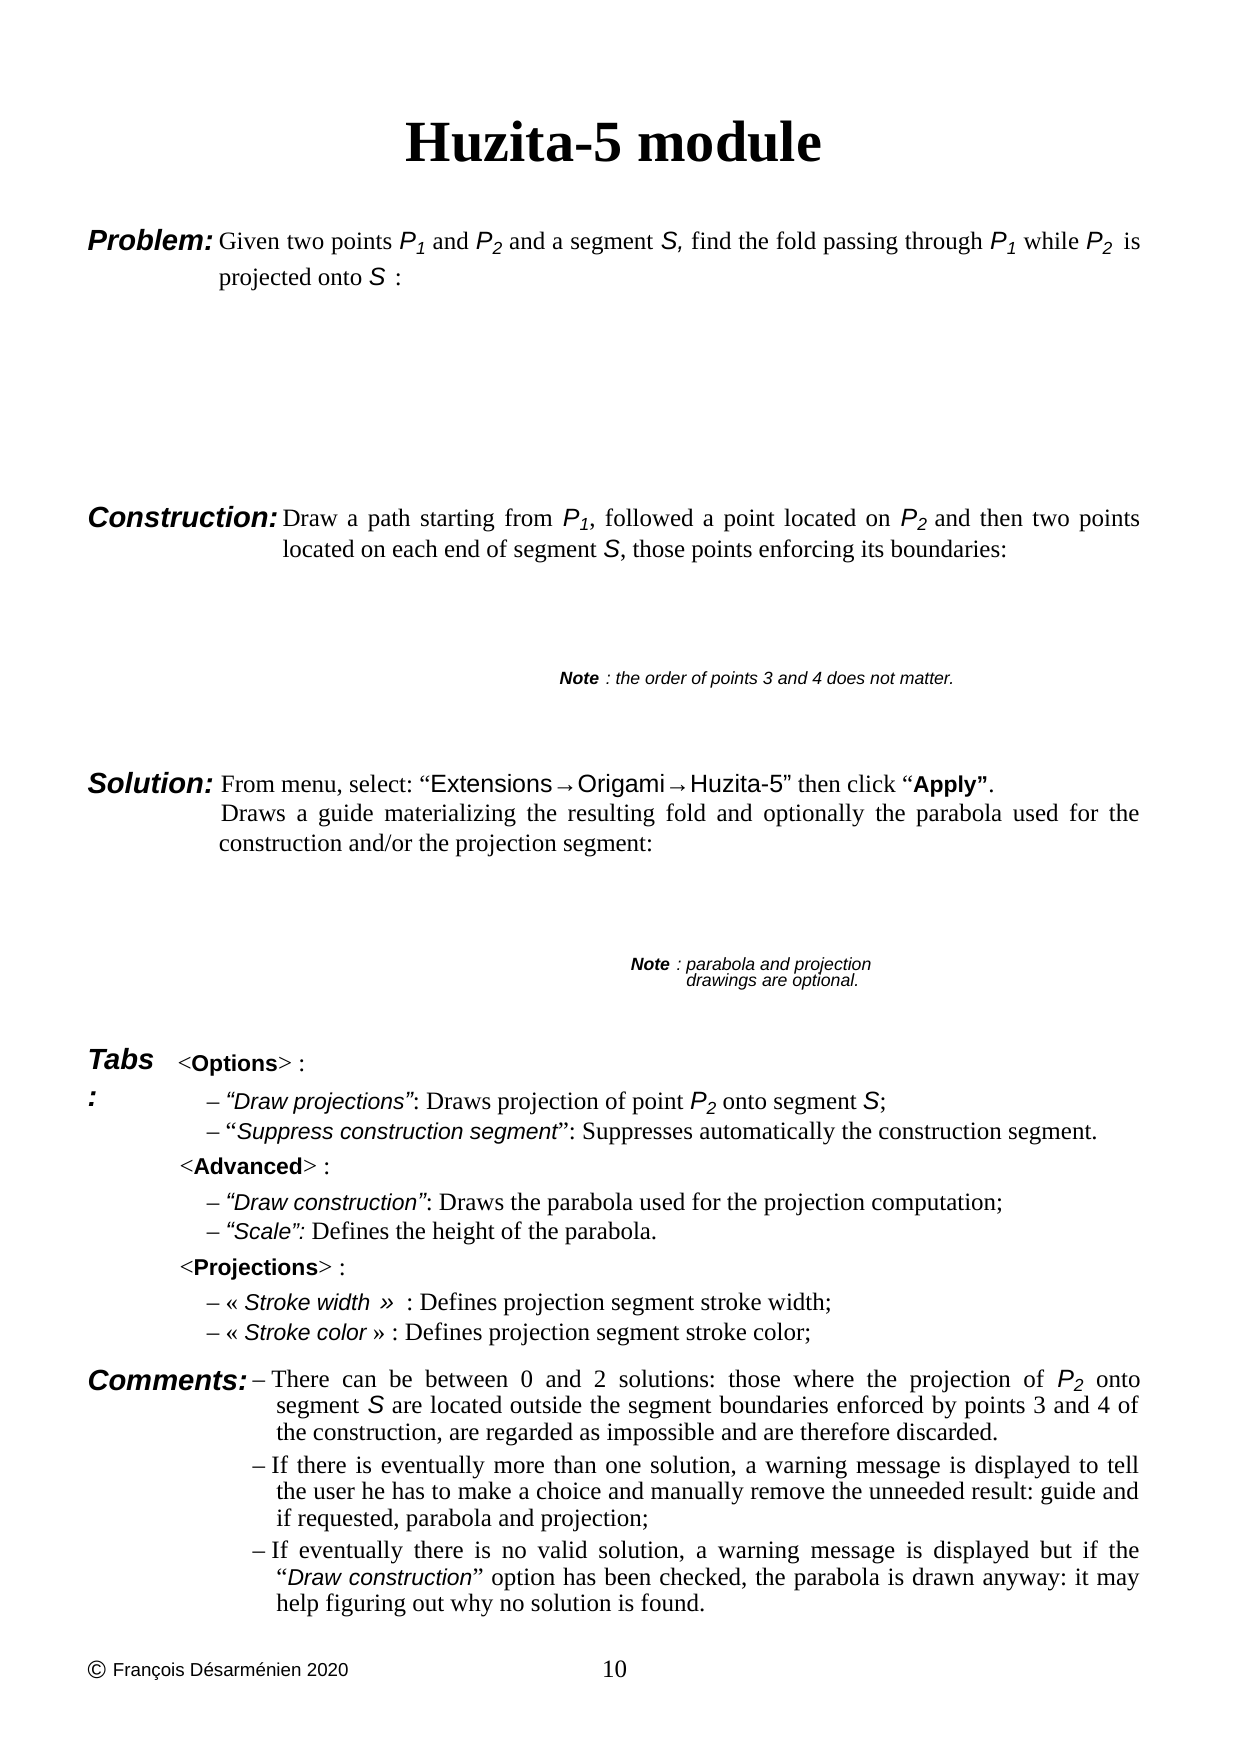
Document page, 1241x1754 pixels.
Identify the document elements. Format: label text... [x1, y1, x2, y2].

table_cell There can be between 0 and 2 solutions: those where the projection of P2 onto segment S are located outside the segment boundaries enforced by points 3 and 4 of the construction, are regarded as impossible and are therefore discarded. If there is eventually more than one solution, a warning message is displayed to tell the user he has to make a choice and manually remove the unneeded result: guide and if requested, parabola and projection; If eventually there is no valid solution, a warning message is displayed but if the “Draw construction” option has been checked, the parabola is drawn anyway: it may help figuring out why no solution is found. [253, 1359, 1140, 1617]
table_cell Given two points P1 and P2 and a segment S, find the fold passing through P1 while P2 is projected onto S : [219, 219, 1140, 291]
table_cell [87, 291, 1140, 496]
table_cell From menu, select: “Extensions→Origami→Huzita-5” then click “Apply”. Draws a guide materializing the resulting fold and optionally the parabola used for the construction and/or the projection segment: [219, 762, 1140, 857]
table_cell Note : parabola and projection drawings are optional. [87, 857, 1140, 1042]
table_cell <Options> : “Draw projections”: Draws projection of point P2 onto segment S; “Suppress construction segment”: Suppresses automatically the construction segment. <Advanced> : “Draw construction”: Draws the parabola used for the projection computation; “Scale”: Defines the height of the parabola. <Projections> : « Stroke width » : Defines projection segment stroke width; « Stroke color » : Defines projection segment stroke color; [177, 1042, 1140, 1359]
table_cell Tabs : [87, 1042, 177, 1359]
table_cell Solution: [87, 762, 218, 857]
table_cell Note : the order of points 3 and 4 does not matter. [87, 565, 1140, 762]
table_header Huzita-5 module [87, 101, 1140, 219]
table_cell Draw a path starting from P1, followed a point located on P2 and then two points located on each end of segment S, those points enforcing its boundaries: [282, 496, 1140, 565]
table_cell Construction: [87, 496, 282, 565]
table_cell Problem: [87, 219, 218, 291]
table_cell Comments: [87, 1359, 252, 1617]
